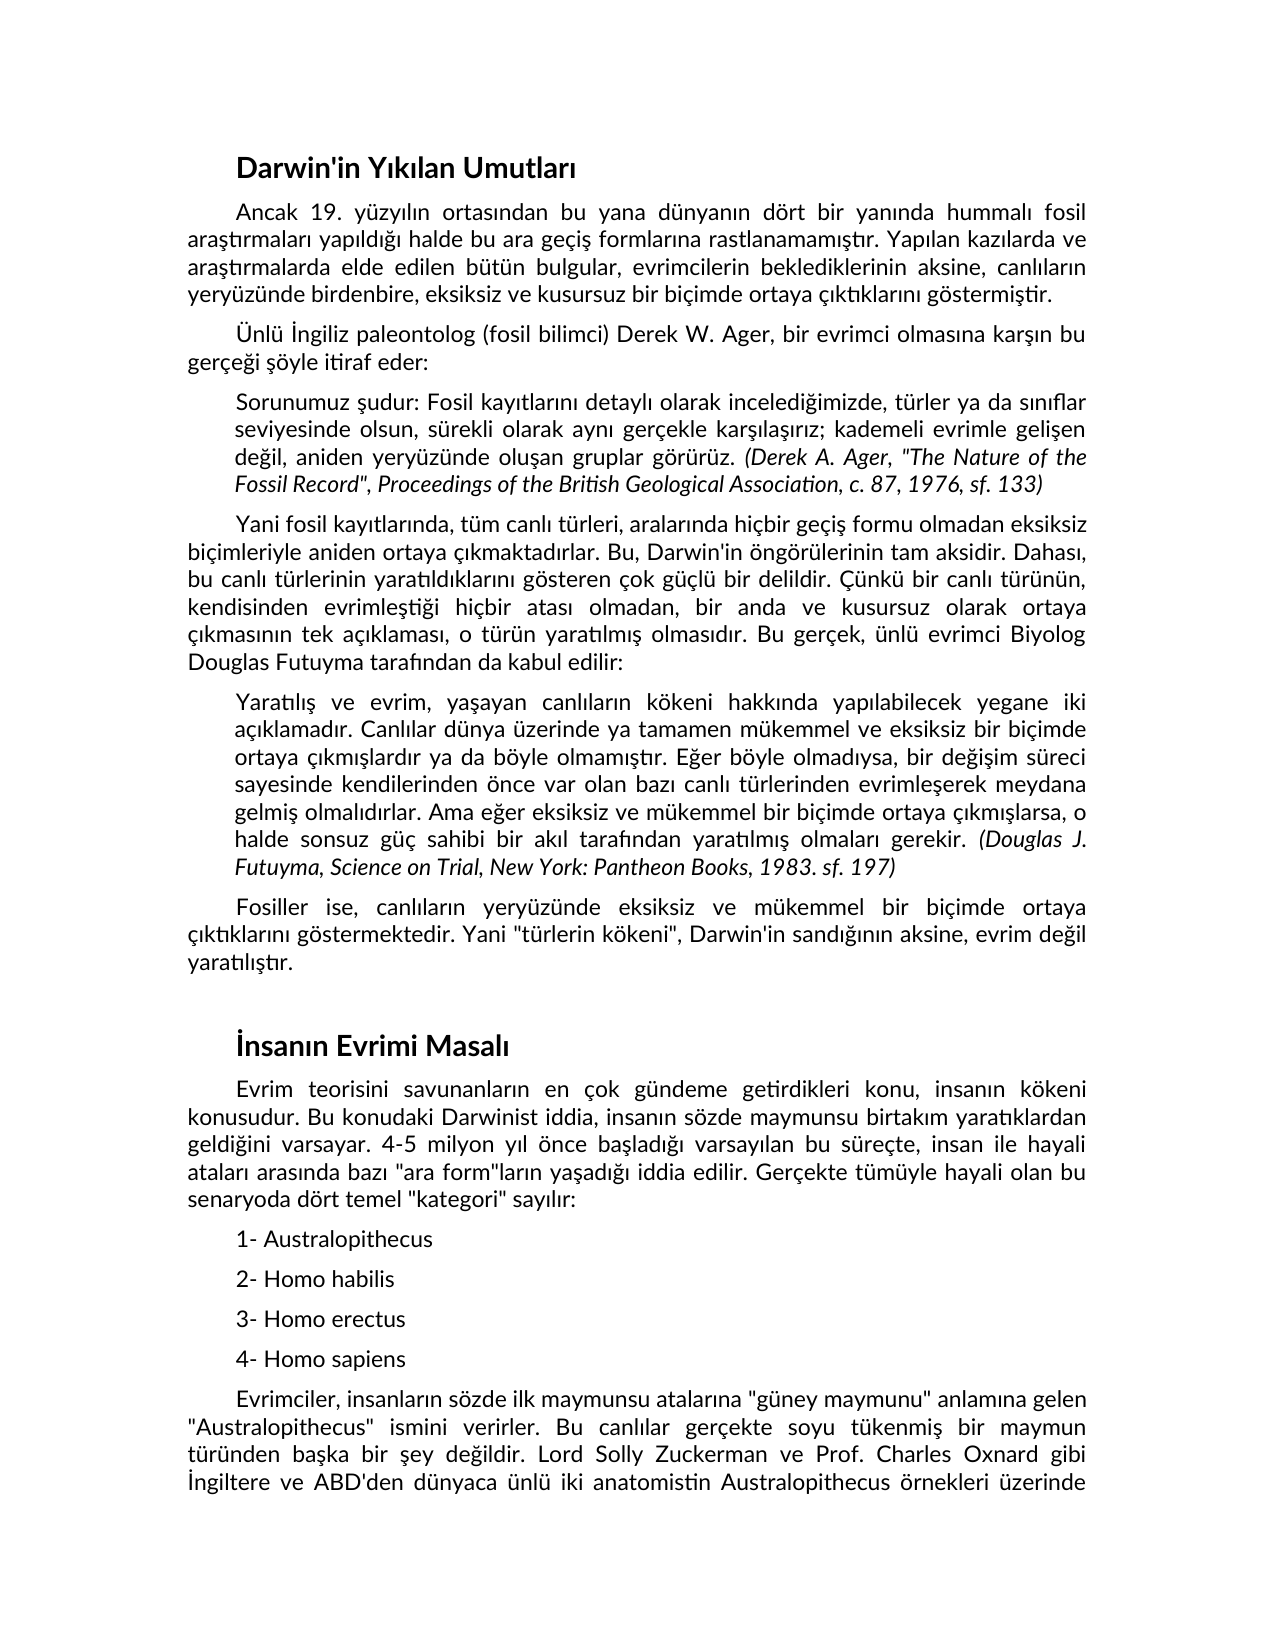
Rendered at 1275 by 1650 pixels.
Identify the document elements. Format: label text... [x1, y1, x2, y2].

text Ünlü İngiliz paleontolog (fosil bilimci) Derek W. Ager, bir evrimci olmasına karşın bu gerçeği şöyle itiraf eder: [187, 320, 1087, 375]
text Evrim teorisini savunanların en çok gündeme getirdikleri konu, insanın kökeni konusudur. Bu konudaki Darwinist iddia, insanın sözde maymunsu birtakım yaratıklardan geldiğini varsayar. 4-5 milyon yıl önce başladığı varsayılan bu süreçte, insan ile hayali ataları arasında bazı "ara form"ların yaşadığı iddia edilir. Gerçekte tümüyle hayali olan bu senaryoda dört temel "kategori" sayılır: [187, 1075, 1087, 1212]
text Yaratılış ve evrim, yaşayan canlıların kökeni hakkında yapılabilecek yegane iki açıklamadır. Canlılar dünya üzerinde ya tamamen mükemmel ve eksiksiz bir biçimde ortaya çıkmışlardır ya da böyle olmamıştır. Eğer böyle olmadıysa, bir değişim süreci sayesinde kendilerinden önce var olan bazı canlı türlerinden evrimleşerek meydana gelmiş olmalıdırlar. Ama eğer eksiksiz ve mükemmel bir biçimde ortaya çıkmışlarsa, o halde sonsuz güç sahibi bir akıl tarafından yaratılmış olmaları gerekir. (Douglas J. Futuyma, Science on Trial, New York: Pantheon Books, 1983. sf. 197) [234, 687, 1087, 880]
text Darwin'in Yıkılan Umutları [187, 150, 1087, 185]
text Yani fosil kayıtlarında, tüm canlı türleri, aralarında hiçbir geçiş formu olmadan eksiksiz biçimleriyle aniden ortaya çıkmaktadırlar. Bu, Darwin'in öngörülerinin tam aksidir. Dahası, bu canlı türlerinin yaratıldıklarını gösteren çok güçlü bir delildir. Çünkü bir canlı türünün, kendisinden evrimleştiği hiçbir atası olmadan, bir anda ve kusursuz olarak ortaya çıkmasının tek açıklaması, o türün yaratılmış olmasıdır. Bu gerçek, ünlü evrimci Biyolog Douglas Futuyma tarafından da kabul edilir: [187, 510, 1087, 675]
text 1- Australopithecus [187, 1225, 1087, 1252]
text İnsanın Evrimi Masalı [187, 1027, 1087, 1062]
text 2- Homo habilis [187, 1265, 1087, 1292]
text Evrimciler, insanların sözde ilk maymunsu atalarına "güney maymunu" anlamına gelen "Australopithecus" ismini verirler. Bu canlılar gerçekte soyu tükenmiş bir maymun türünden başka bir şey değildir. Lord Solly Zuckerman ve Prof. Charles Oxnard gibi İngiltere ve ABD'den dünyaca ünlü iki anatomistin Australopithecus örnekleri üzerinde [187, 1385, 1087, 1495]
text 3- Homo erectus [187, 1305, 1087, 1332]
text Fosiller ise, canlıların yeryüzünde eksiksiz ve mükemmel bir biçimde ortaya çıktıklarını göstermektedir. Yani "türlerin kökeni", Darwin'in sandığının aksine, evrim değil yaratılıştır. [187, 892, 1087, 975]
text 4- Homo sapiens [187, 1345, 1087, 1372]
text Ancak 19. yüzyılın ortasından bu yana dünyanın dört bir yanında hummalı fosil araştırmaları yapıldığı halde bu ara geçiş formlarına rastlanamamıştır. Yapılan kazılarda ve araştırmalarda elde edilen bütün bulgular, evrimcilerin beklediklerinin aksine, canlıların yeryüzünde birdenbire, eksiksiz ve kusursuz bir biçimde ortaya çıktıklarını göstermiştir. [187, 197, 1087, 307]
text Sorunumuz şudur: Fosil kayıtlarını detaylı olarak incelediğimizde, türler ya da sınıflar seviyesinde olsun, sürekli olarak aynı gerçekle karşılaşırız; kademeli evrimle gelişen değil, aniden yeryüzünde oluşan gruplar görürüz. (Derek A. Ager, "The Nature of the Fossil Record", Proceedings of the British Geological Association, c. 87, 1976, sf. 133) [234, 387, 1087, 497]
